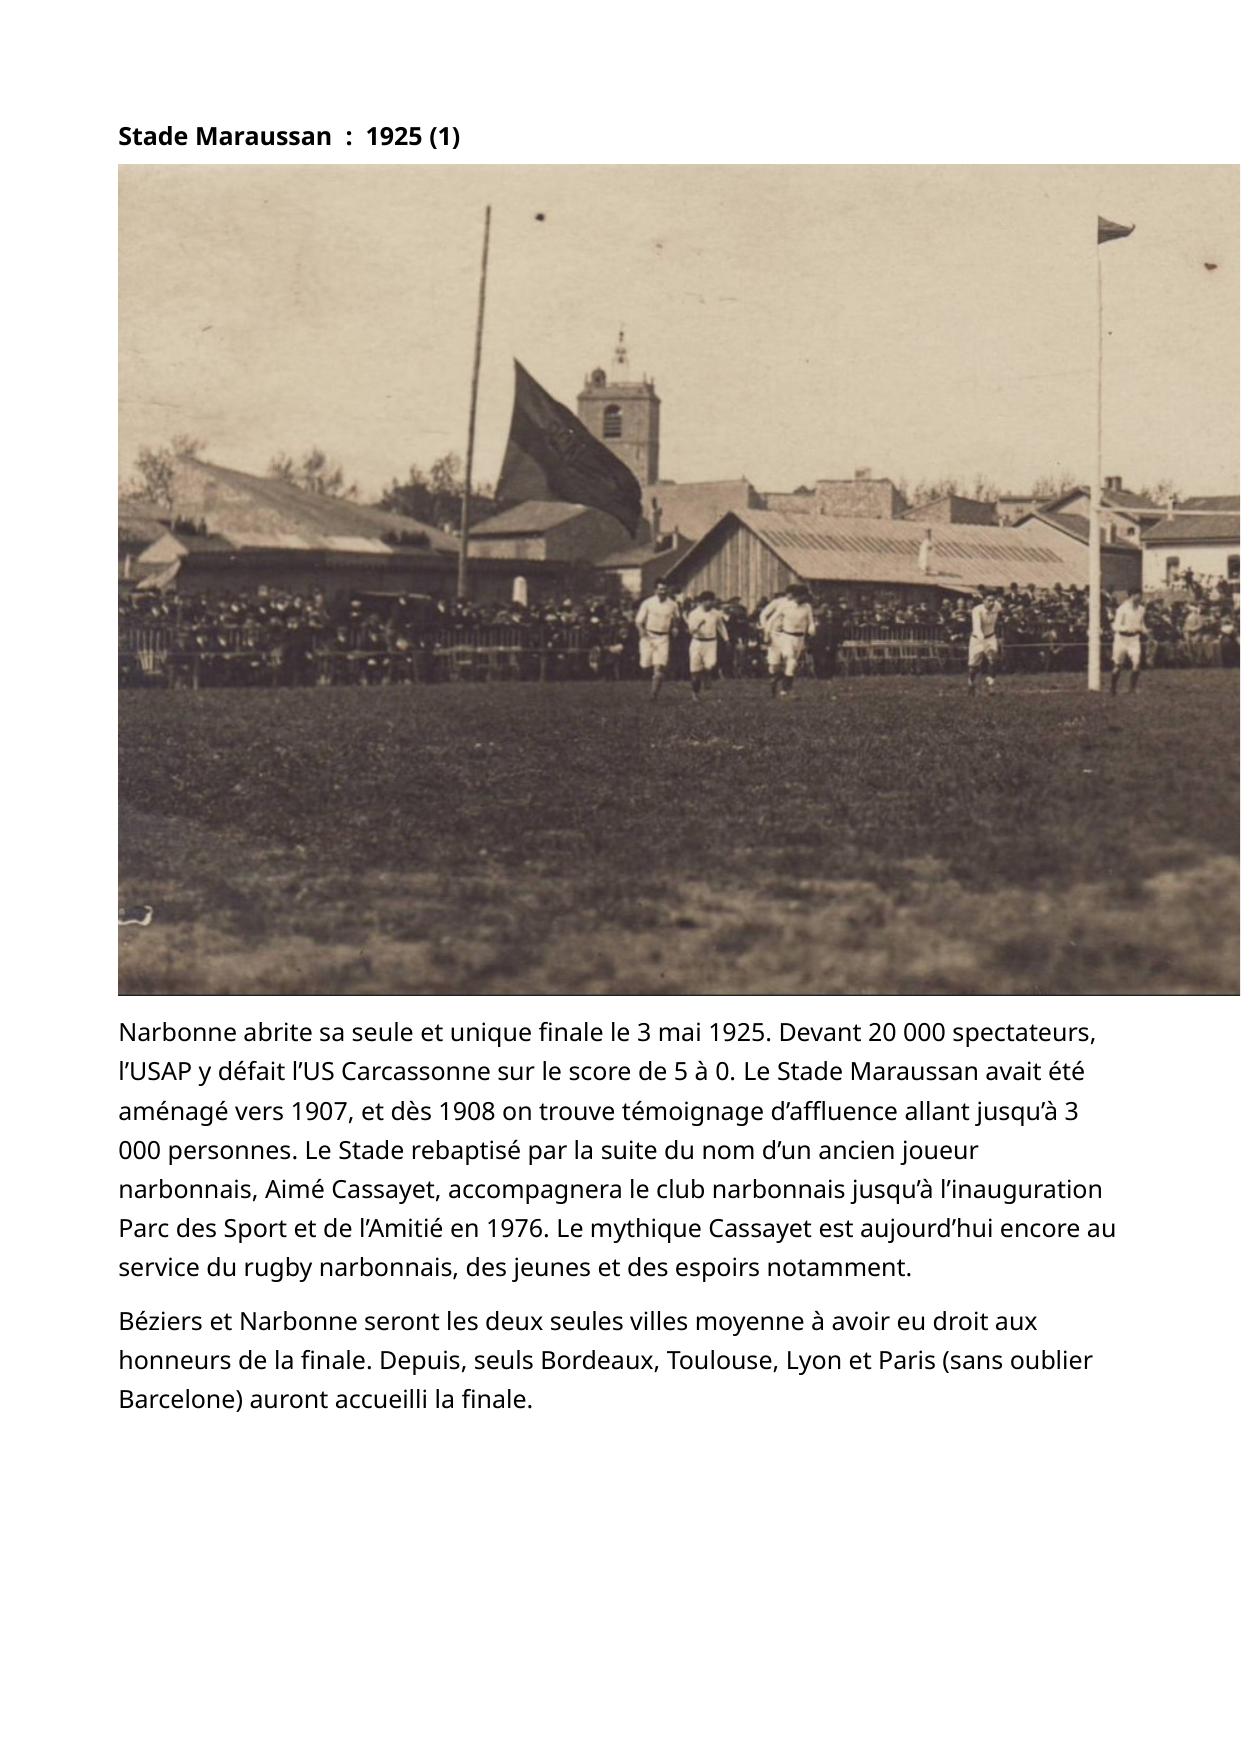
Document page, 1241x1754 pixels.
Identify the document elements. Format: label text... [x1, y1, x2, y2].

text Narbonne abrite sa seule et unique finale le 3 mai 1925. Devant 20 000 spectateurs, l’USAP y défait l’US Carcassonne sur le score de 5 à 0. Le Stade Maraussan avait été aménagé vers 1907, et dès 1908 on trouve témoignage d’affluence allant jusqu’à 3 000 personnes. Le Stade rebaptisé par la suite du nom d’un ancien joueur narbonnais, Aimé Cassayet, accompagnera le club narbonnais jusqu’à l’inauguration Parc des Sport et de l’Amitié en 1976. Le mythique Cassayet est aujourd’hui encore au service du rugby narbonnais, des jeunes et des espoirs notamment. [118, 1015, 1122, 1284]
text Béziers et Narbonne seront les deux seules villes moyenne à avoir eu droit aux honneurs de la finale. Depuis, seuls Bordeaux, Toulouse, Lyon et Paris (sans oublier Barcelone) auront accueilli la finale. [118, 1303, 1122, 1416]
picture [118, 164, 1241, 996]
subtitle Stade Maraussan : 1925 (1) [118, 118, 1122, 152]
